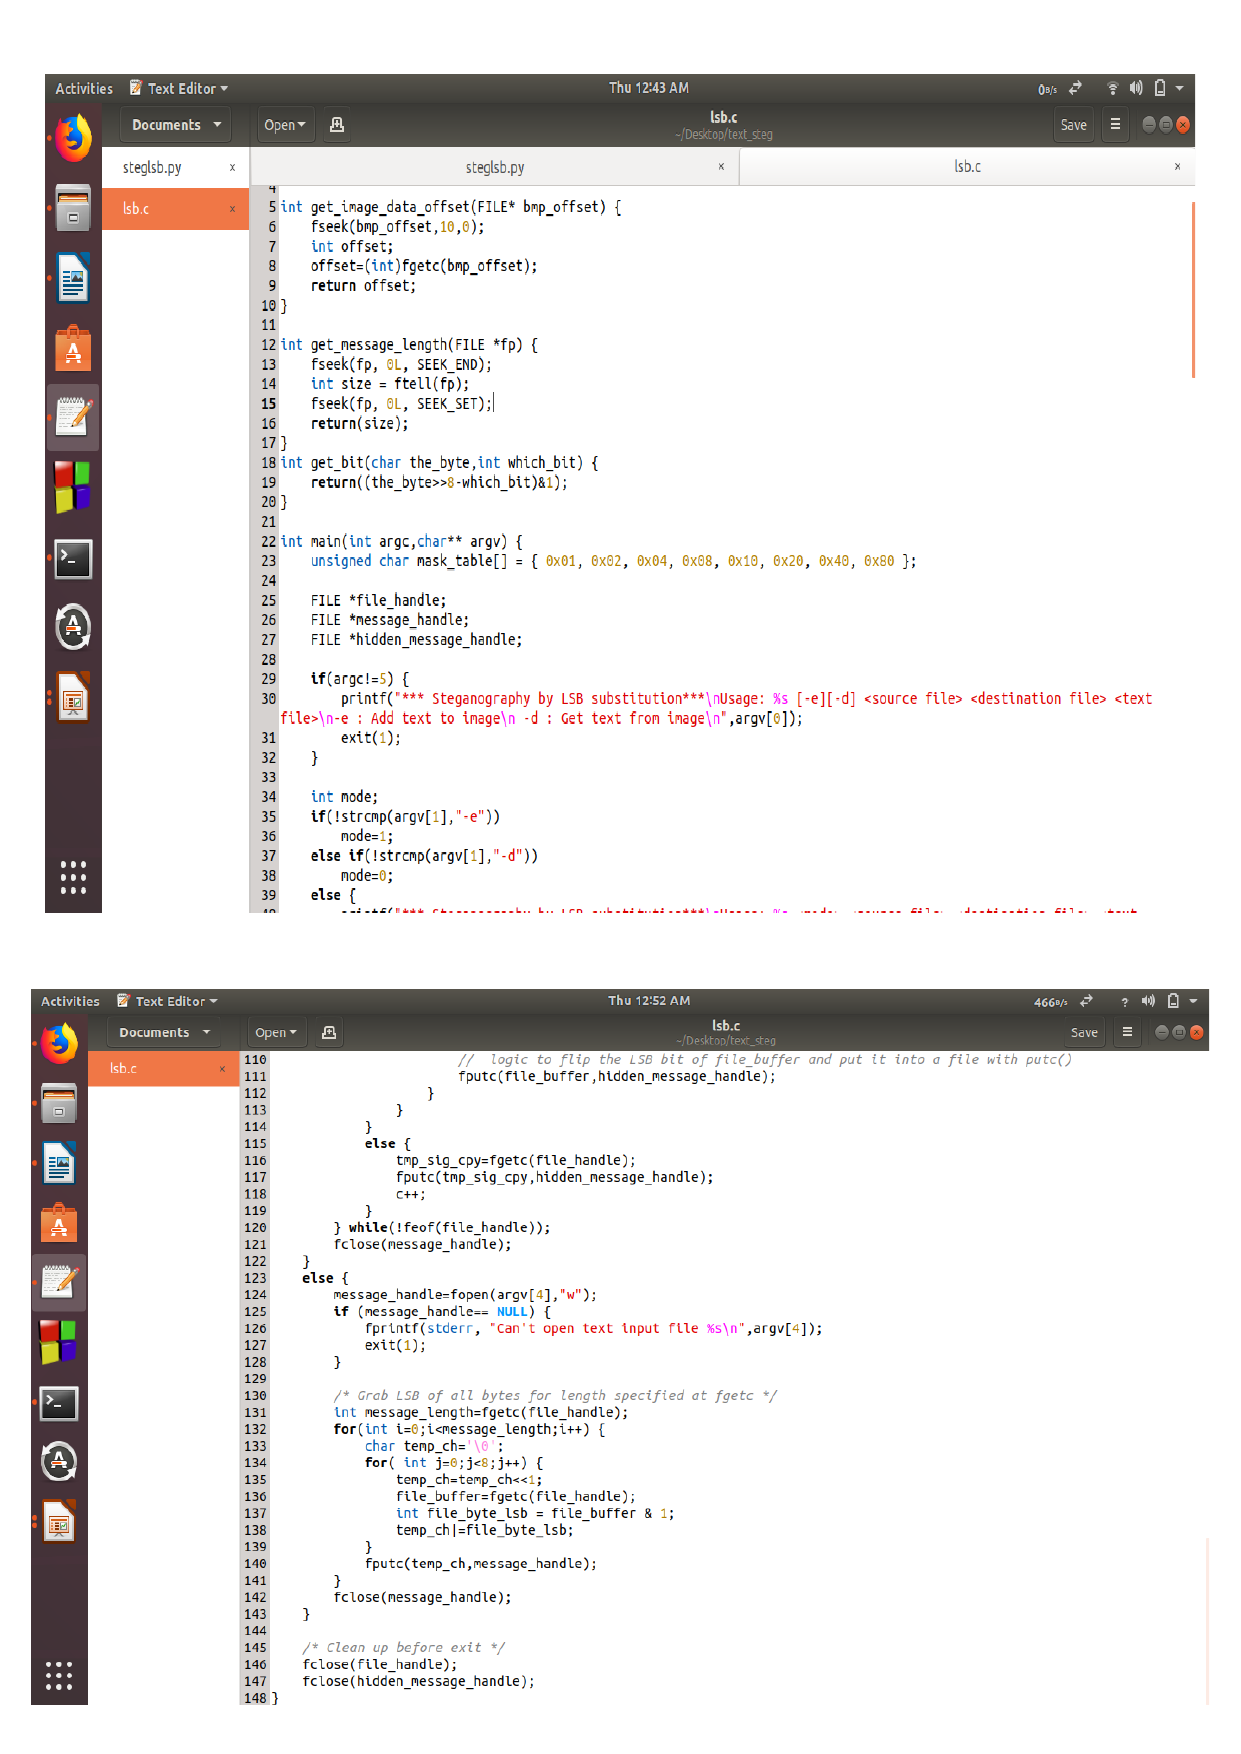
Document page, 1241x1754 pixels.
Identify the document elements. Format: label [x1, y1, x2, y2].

picture [45, 74, 1196, 913]
picture [31, 989, 1210, 1705]
